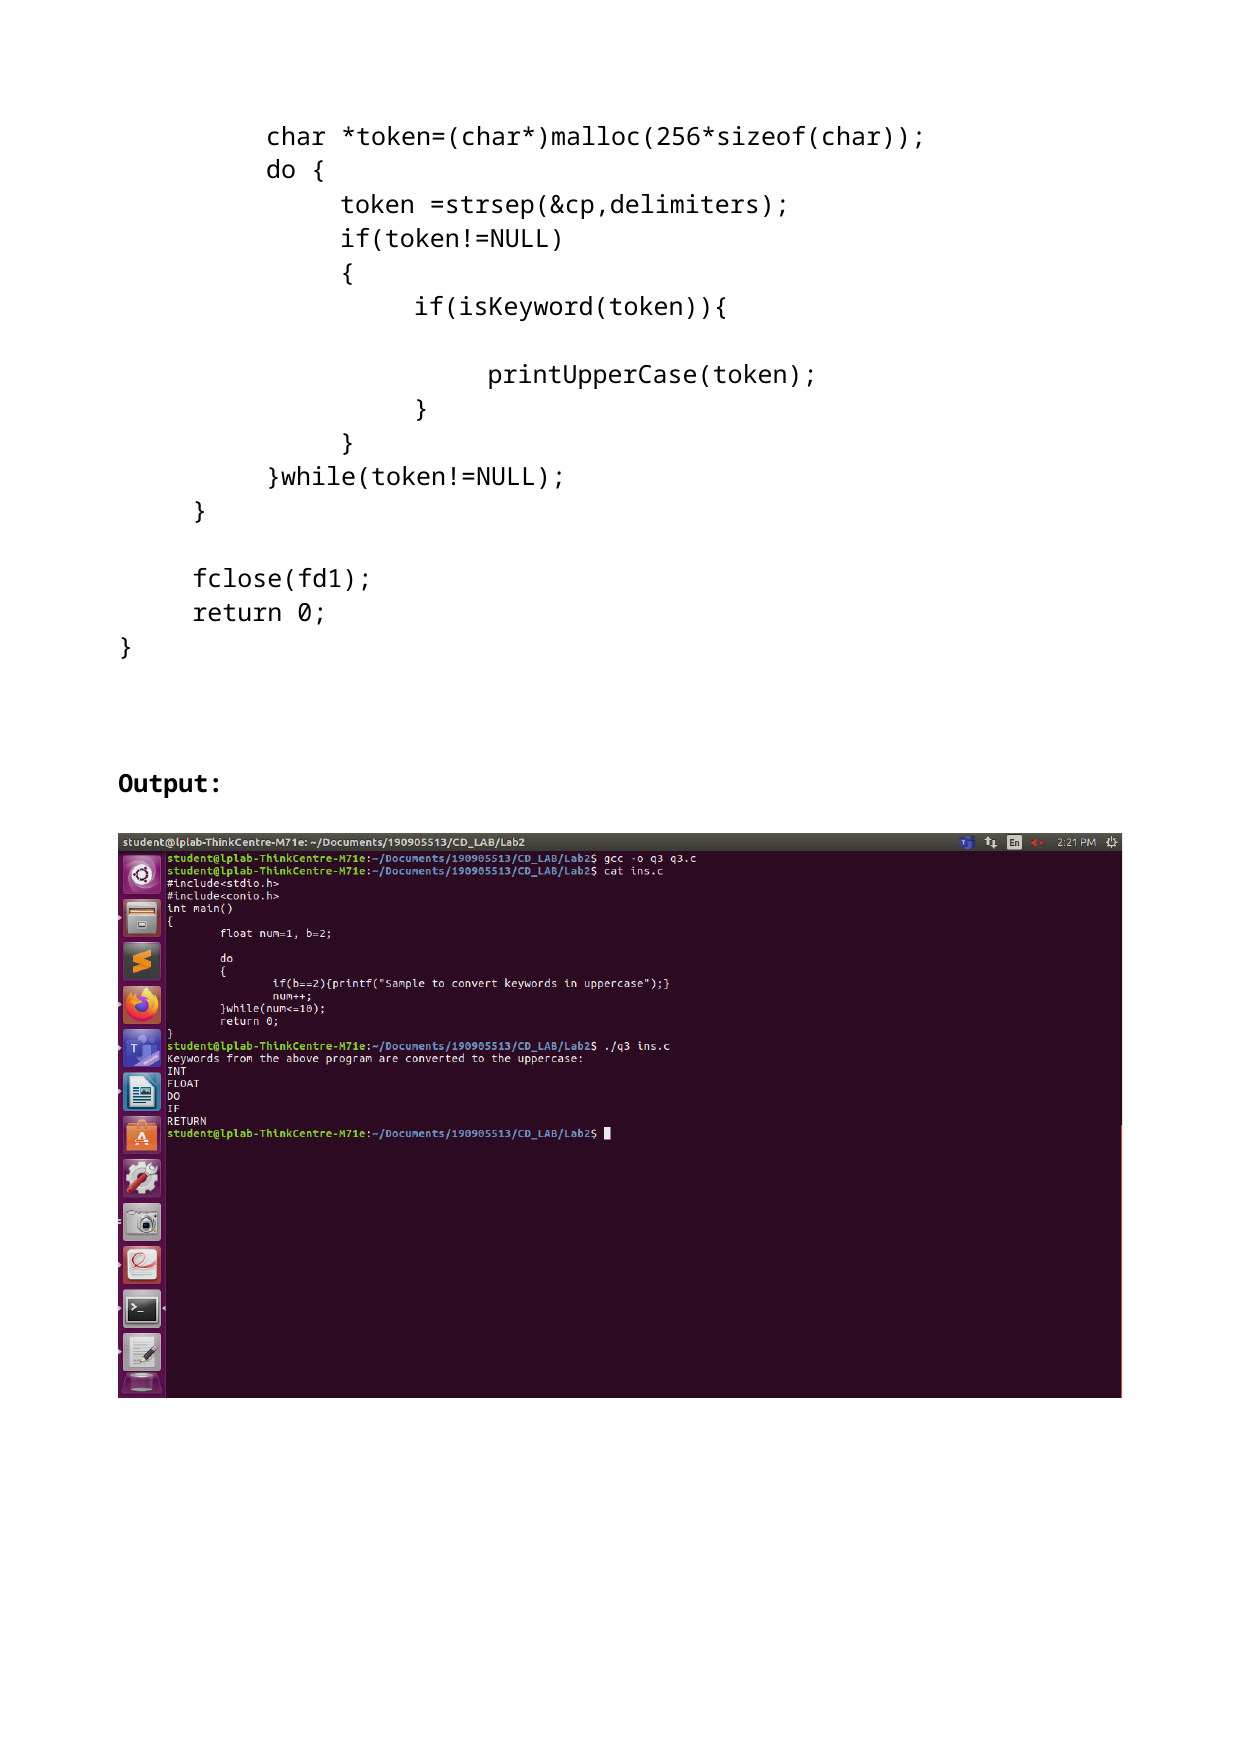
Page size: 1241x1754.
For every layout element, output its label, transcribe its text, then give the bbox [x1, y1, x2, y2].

text } [118, 425, 1122, 459]
text printUpperCase(token); [118, 357, 1122, 391]
text } [118, 391, 1122, 425]
text Output: [118, 765, 1122, 799]
text token =strsep(&cp,delimiters); [118, 186, 1122, 220]
text }while(token!=NULL); [118, 459, 1122, 493]
text if(isKeyword(token)){ [118, 288, 1122, 322]
text do { [118, 152, 1122, 186]
text if(token!=NULL) [118, 220, 1122, 254]
text { [118, 254, 1122, 288]
picture [118, 833, 1123, 1398]
text } [118, 629, 1122, 663]
text char *token=(char*)malloc(256*sizeof(char)); [118, 118, 1122, 152]
text fclose(fd1); [118, 561, 1122, 595]
text } [118, 493, 1122, 527]
text return 0; [118, 595, 1122, 629]
